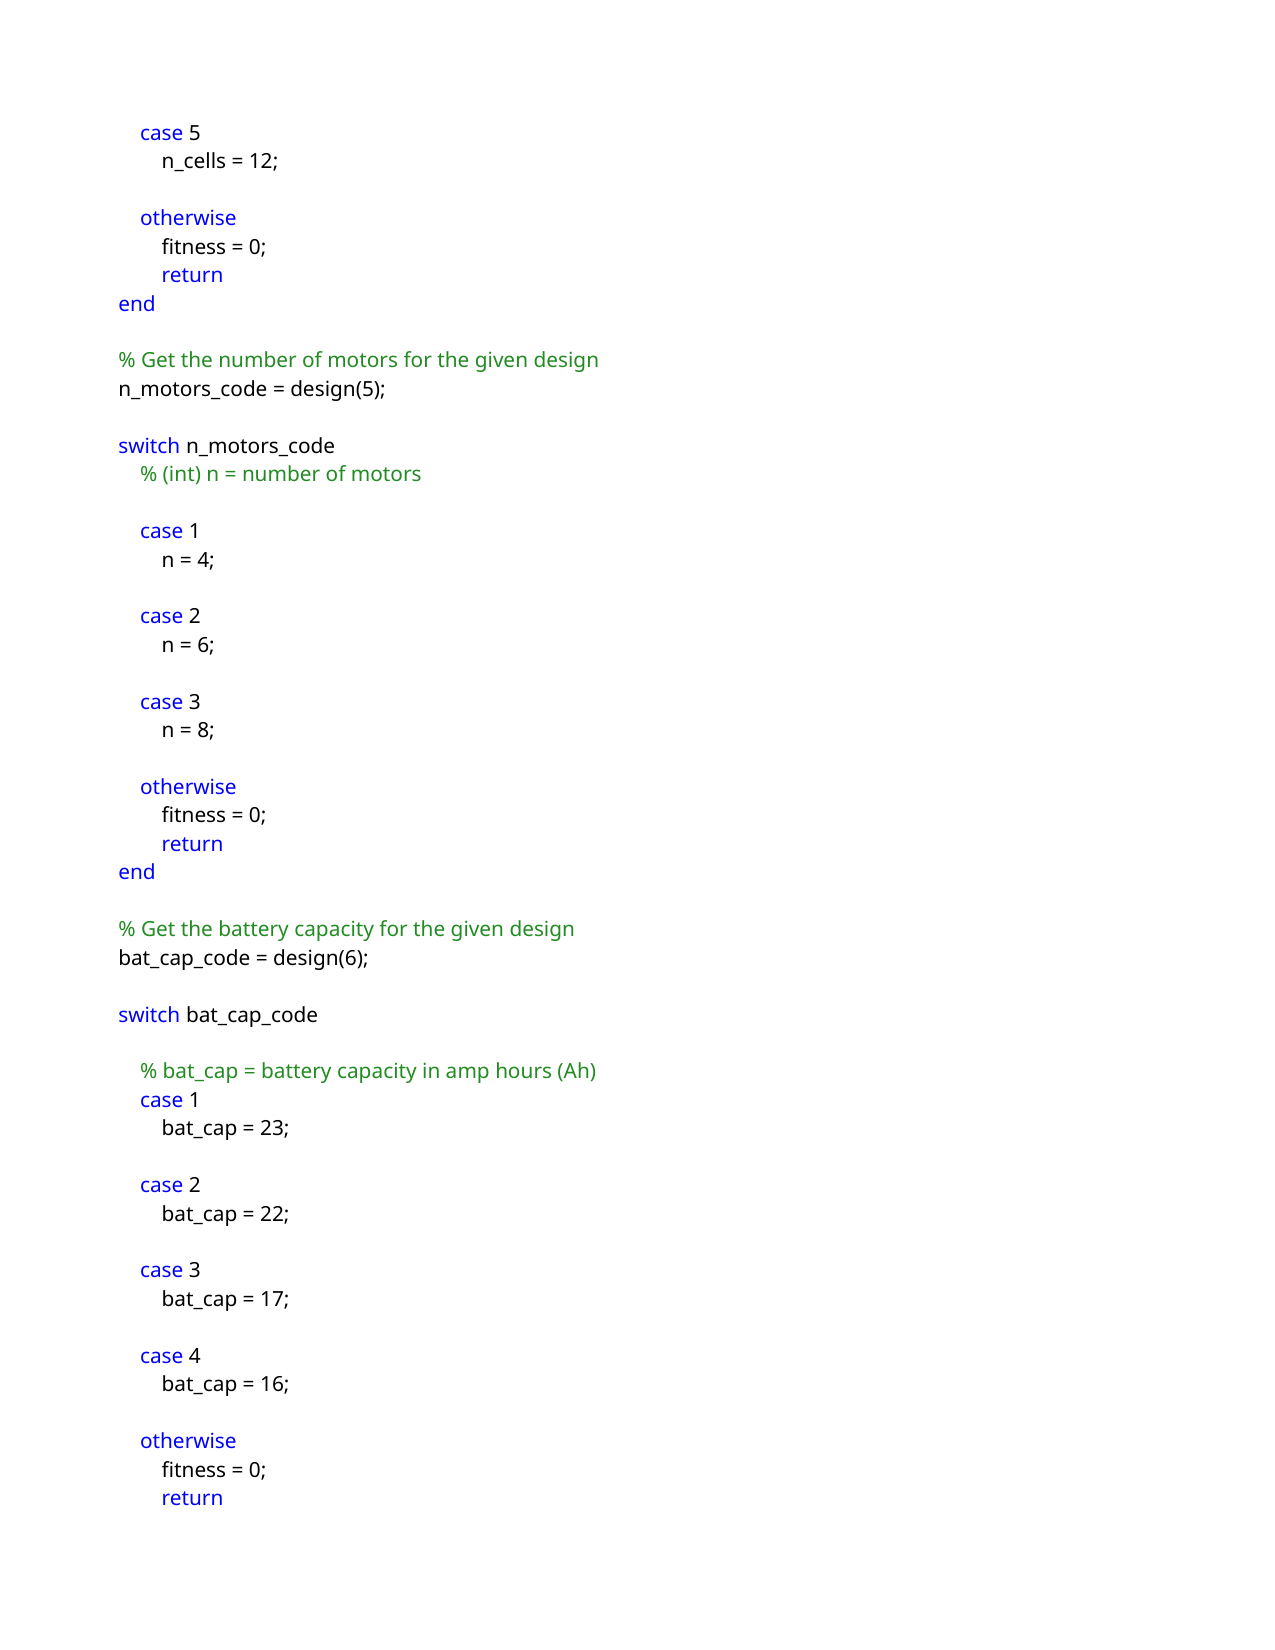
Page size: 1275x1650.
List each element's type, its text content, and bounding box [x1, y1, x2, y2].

text case 1 [118, 1085, 1157, 1113]
text n = 6; [118, 630, 1157, 658]
text case 3 [118, 1256, 1157, 1284]
text case 1 [118, 516, 1157, 545]
text return [118, 260, 1157, 289]
text otherwise [118, 203, 1157, 232]
text switch bat_cap_code [118, 1000, 1157, 1028]
text fitness = 0; [118, 232, 1157, 260]
text otherwise [118, 772, 1157, 801]
text % (int) n = number of motors [118, 459, 1157, 488]
text % Get the battery capacity for the given design [118, 914, 1157, 943]
text bat_cap_code = design(6); [118, 943, 1157, 971]
text n = 8; [118, 715, 1157, 744]
text case 3 [118, 687, 1157, 715]
text case 2 [118, 1170, 1157, 1199]
text fitness = 0; [118, 1455, 1157, 1483]
text otherwise [118, 1426, 1157, 1455]
text n = 4; [118, 545, 1157, 573]
text bat_cap = 17; [118, 1284, 1157, 1312]
text n_motors_code = design(5); [118, 374, 1157, 402]
text % bat_cap = battery capacity in amp hours (Ah) [118, 1057, 1157, 1085]
text end [118, 289, 1157, 317]
text return [118, 829, 1157, 857]
text case 4 [118, 1341, 1157, 1369]
text switch n_motors_code [118, 431, 1157, 459]
text bat_cap = 16; [118, 1369, 1157, 1398]
text end [118, 857, 1157, 886]
text fitness = 0; [118, 801, 1157, 829]
text case 2 [118, 602, 1157, 630]
text bat_cap = 22; [118, 1199, 1157, 1227]
text % Get the number of motors for the given design [118, 346, 1157, 374]
text return [118, 1483, 1157, 1512]
text bat_cap = 23; [118, 1113, 1157, 1142]
text n_cells = 12; [118, 147, 1157, 175]
text case 5 [118, 118, 1157, 147]
